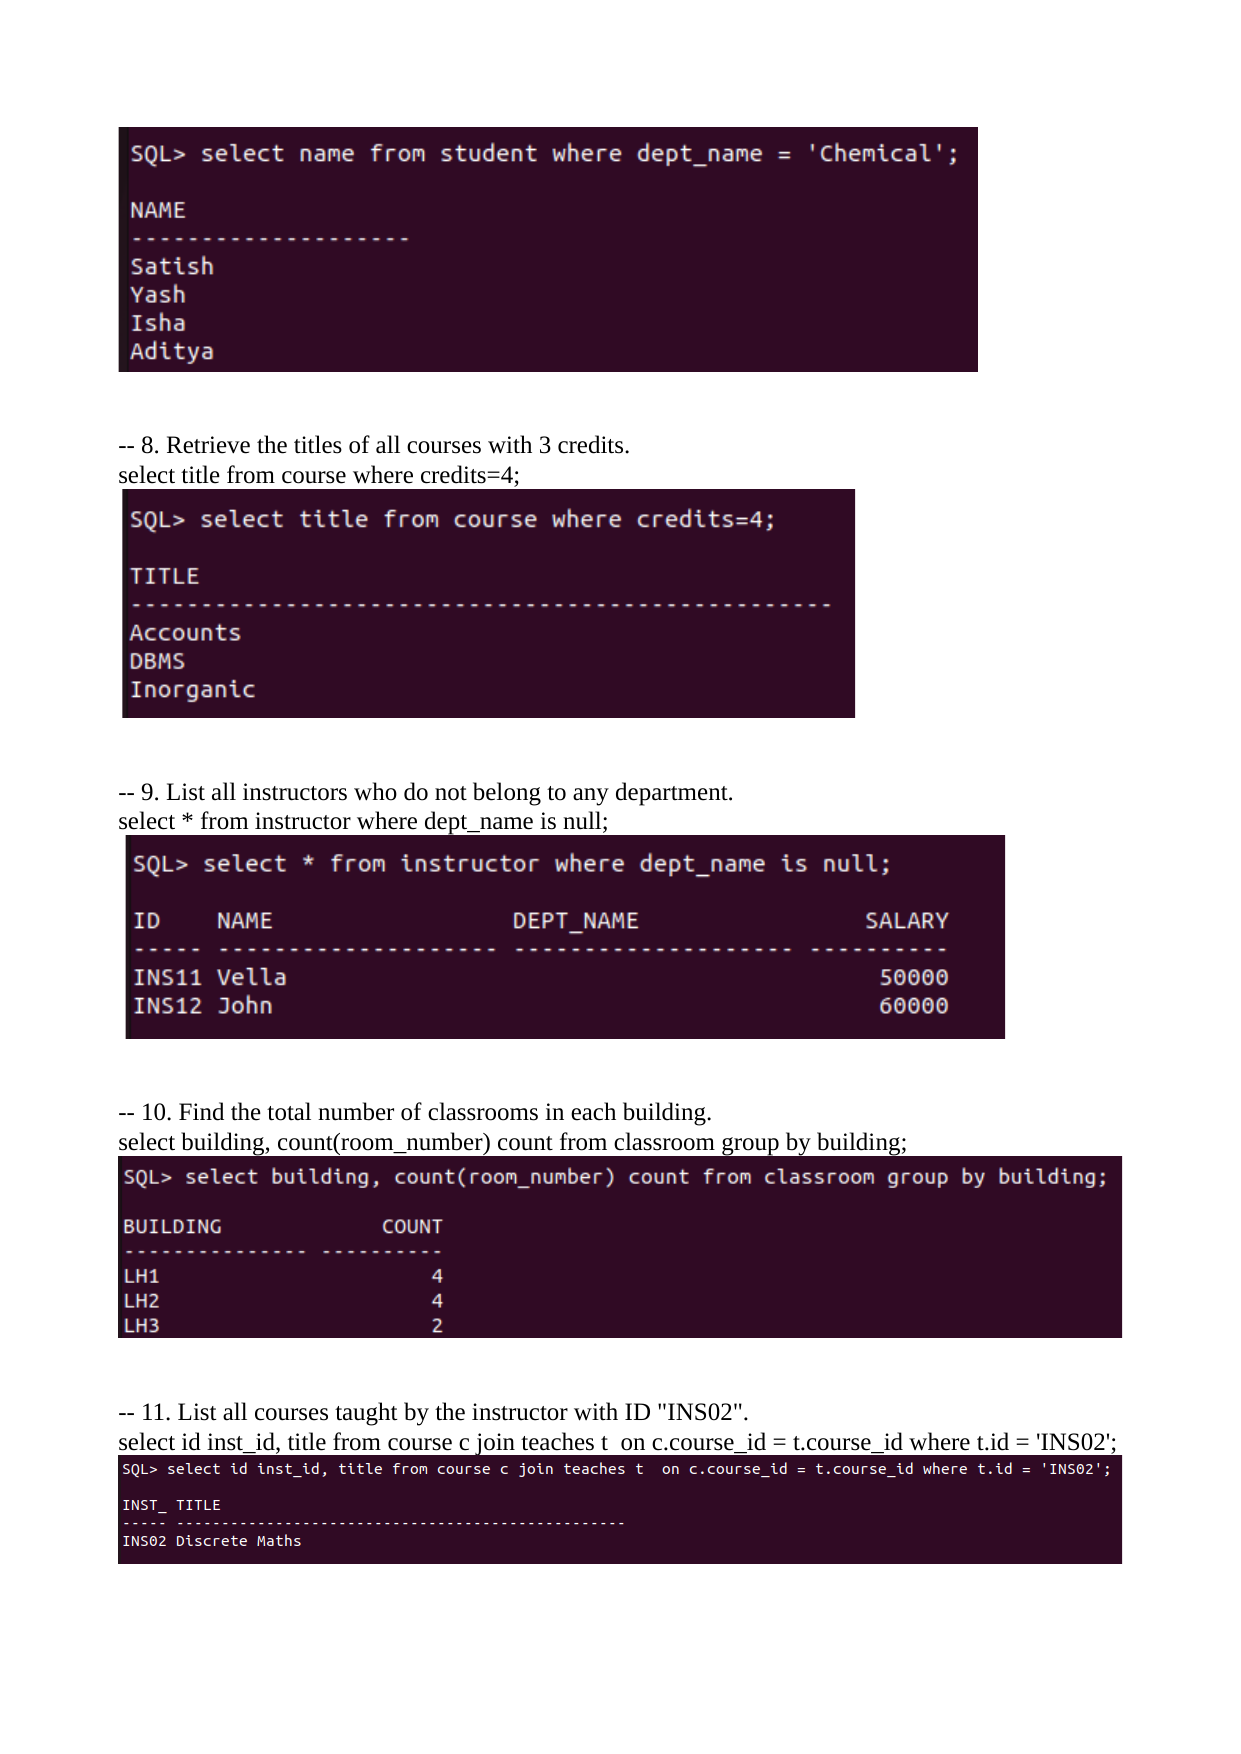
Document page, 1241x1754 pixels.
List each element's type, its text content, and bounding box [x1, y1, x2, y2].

text -- 8. Retrieve the titles of all courses with 3 credits. [118, 430, 1122, 459]
text select building, count(room_number) count from classroom group by building; [118, 1126, 1122, 1156]
picture [122, 489, 856, 718]
text select id inst_id, title from course c join teaches t on c.course_id = t.course_id where t.id = 'INS02'; [118, 1426, 1122, 1455]
text -- 10. Find the total number of classrooms in each building. [118, 1097, 1122, 1126]
text select * from instructor where dept_name is null; [118, 805, 1122, 835]
text -- 11. List all courses taught by the instructor with ID "INS02". [118, 1396, 1122, 1426]
text -- 9. List all instructors who do not belong to any department. [118, 776, 1122, 805]
picture [118, 1455, 1123, 1564]
picture [118, 127, 978, 372]
picture [125, 835, 1006, 1039]
text select title from course where credits=4; [118, 459, 1122, 489]
picture [118, 1156, 1123, 1338]
